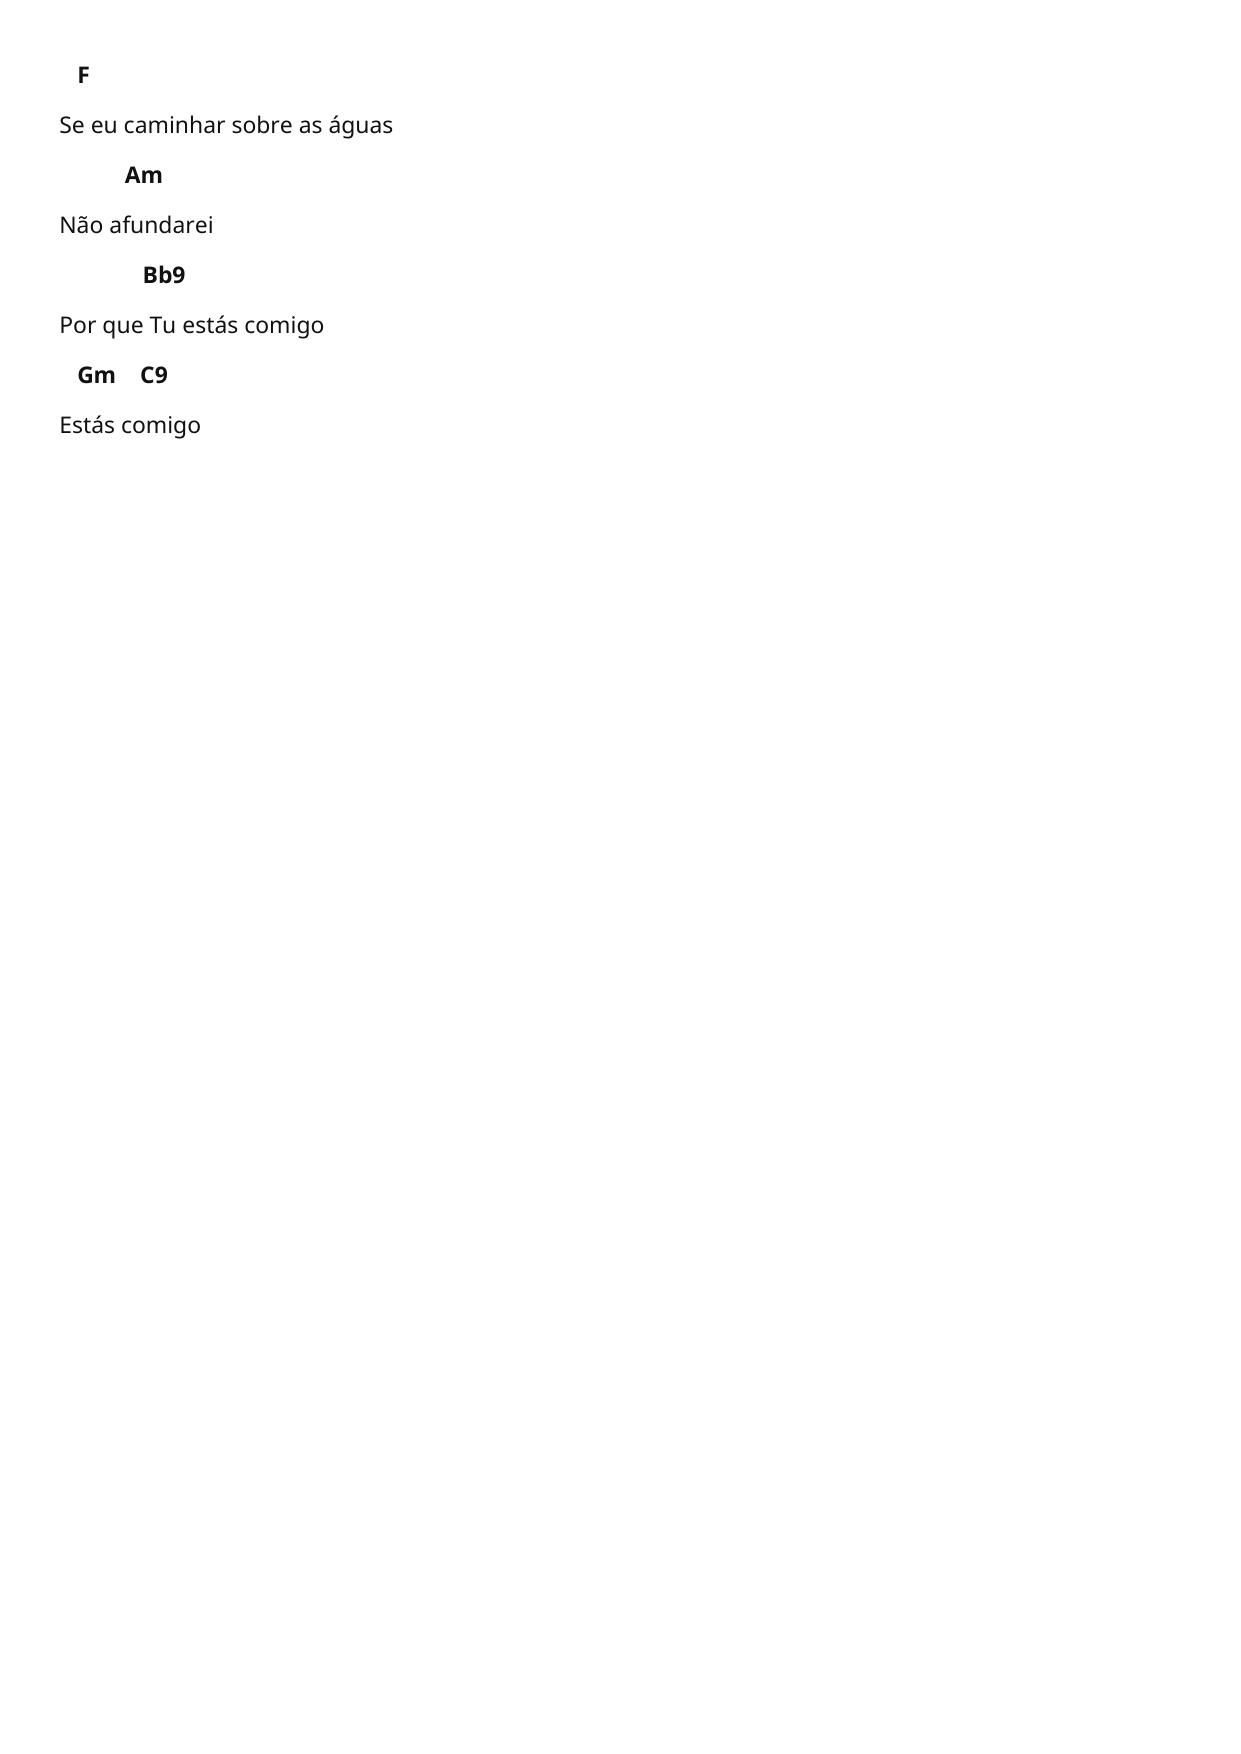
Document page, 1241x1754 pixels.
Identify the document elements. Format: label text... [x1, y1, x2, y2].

text Am [59, 159, 1167, 190]
text Por que Tu estás comigo [59, 309, 1167, 340]
text Não afundarei [59, 209, 1167, 240]
text Se eu caminhar sobre as águas [59, 109, 1167, 140]
text Bb9 [59, 259, 1167, 290]
text F [59, 59, 1167, 90]
text Gm C9 [59, 359, 1167, 390]
text Estás comigo [59, 409, 1167, 440]
